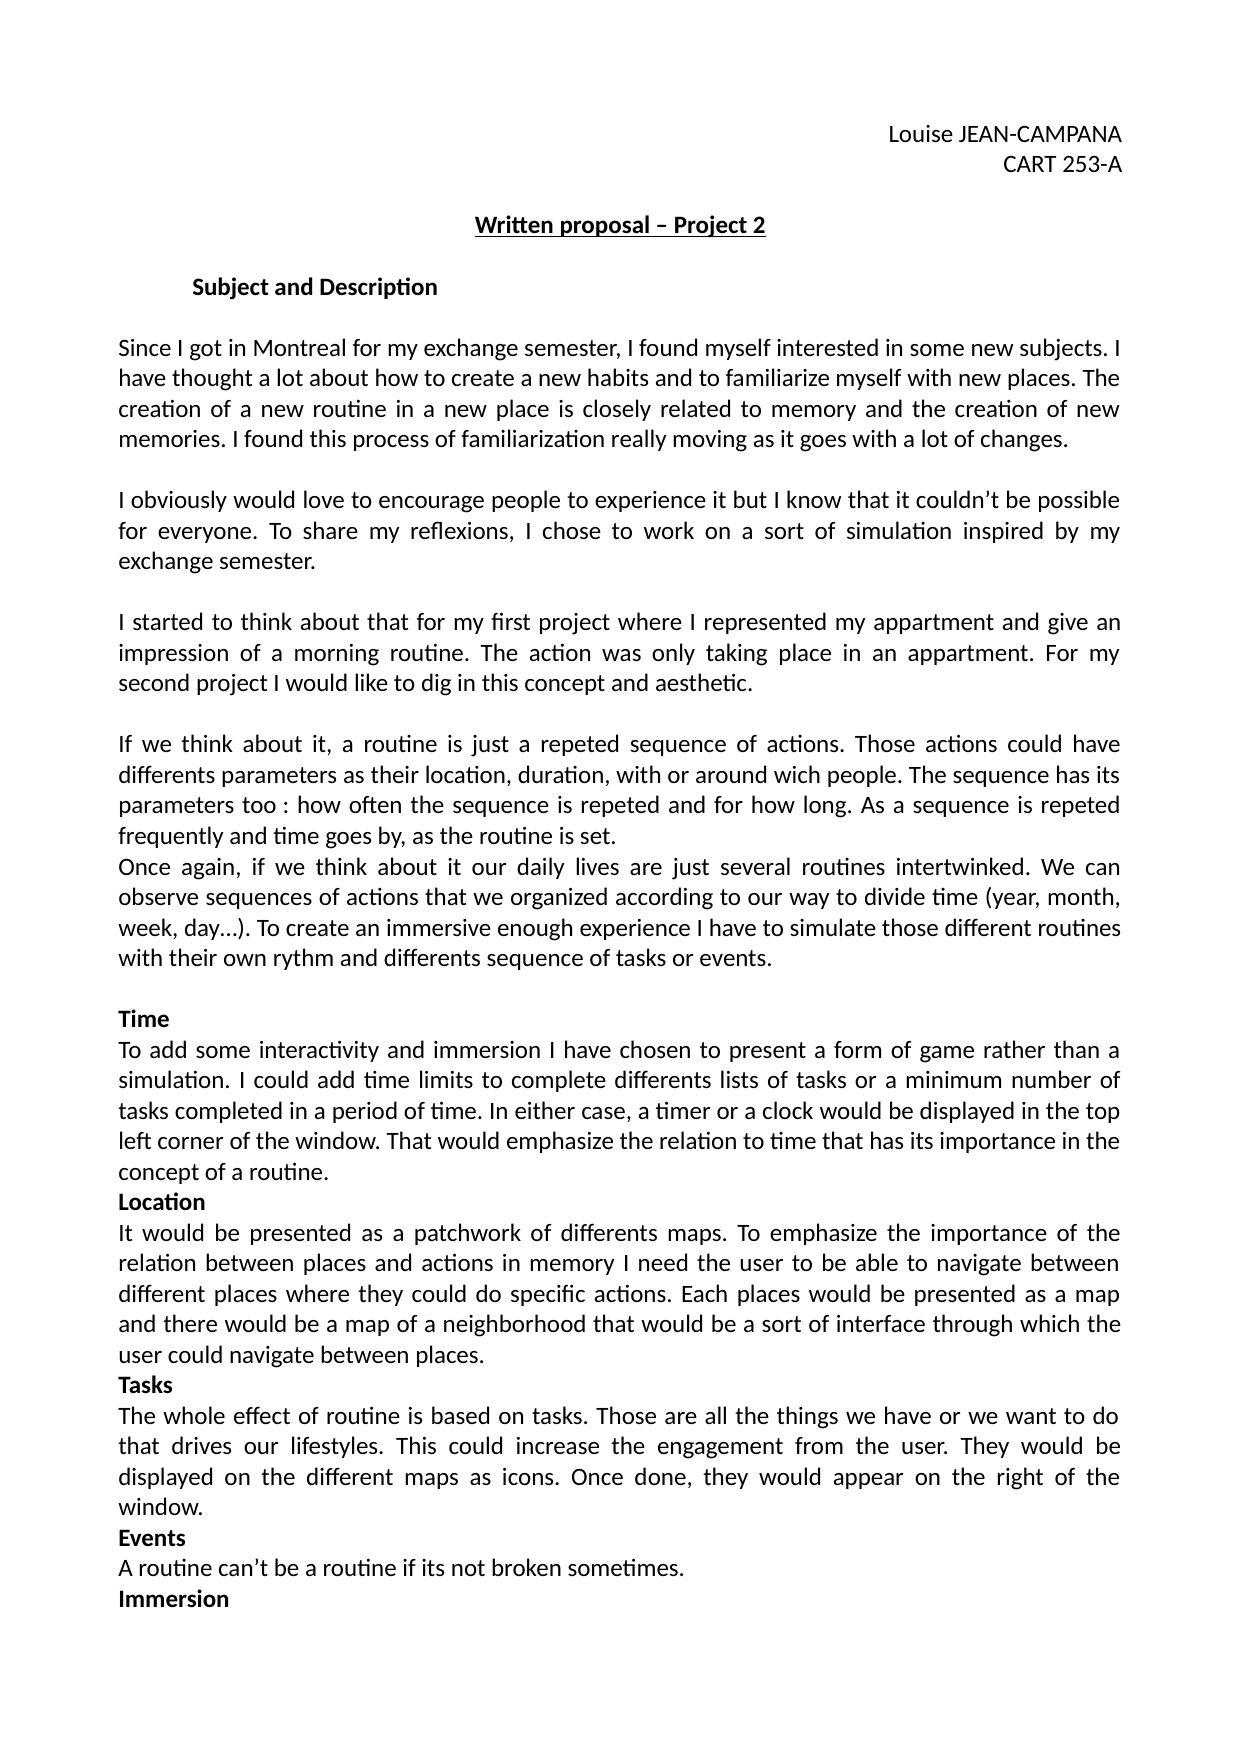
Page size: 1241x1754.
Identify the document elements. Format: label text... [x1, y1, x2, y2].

text A routine can’t be a routine if its not broken sometimes. [118, 1553, 1122, 1583]
text I obviously would love to encourage people to experience it but I know that it couldn’t be possible for everyone. To share my reflexions, I chose to work on a sort of simulation inspired by my exchange semester. [118, 484, 1122, 576]
text Tasks [118, 1369, 1122, 1400]
text CART 253-A [118, 149, 1122, 179]
text The whole effect of routine is based on tasks. Those are all the things we have or we want to do that drives our lifestyles. This could increase the engagement from the user. They would be displayed on the different maps as icons. Once done, they would appear on the right of the window. [118, 1400, 1122, 1522]
text Time [118, 1003, 1122, 1034]
text Written proposal – Project 2 [118, 210, 1122, 240]
text I started to think about that for my first project where I represented my appartment and give an impression of a morning routine. The action was only taking place in an appartment. For my second project I would like to dig in this concept and aesthetic. [118, 606, 1122, 698]
text It would be presented as a patchwork of differents maps. To emphasize the importance of the relation between places and actions in memory I need the user to be able to navigate between different places where they could do specific actions. Each places would be presented as a map and there would be a map of a neighborhood that would be a sort of interface through which the user could navigate between places. [118, 1217, 1122, 1369]
text Since I got in Montreal for my exchange semester, I found myself interested in some new subjects. I have thought a lot about how to create a new habits and to familiarize myself with new places. The creation of a new routine in a new place is closely related to memory and the creation of new memories. I found this process of familiarization really moving as it goes with a lot of changes. [118, 332, 1122, 454]
text If we think about it, a routine is just a repeted sequence of actions. Those actions could have differents parameters as their location, duration, with or around wich people. The sequence has its parameters too : how often the sequence is repeted and for how long. As a sequence is repeted frequently and time goes by, as the routine is set. [118, 728, 1122, 851]
text Immersion [118, 1583, 1122, 1614]
text To add some interactivity and immersion I have chosen to present a form of game rather than a simulation. I could add time limits to complete differents lists of tasks or a minimum number of tasks completed in a period of time. In either case, a timer or a clock would be displayed in the top left corner of the window. That would emphasize the relation to time that has its importance in the concept of a routine. [118, 1034, 1122, 1186]
text Location [118, 1186, 1122, 1217]
text Events [118, 1522, 1122, 1553]
text Subject and Description [118, 271, 1122, 301]
text Once again, if we think about it our daily lives are just several routines intertwinked. We can observe sequences of actions that we organized according to our way to divide time (year, month, week, day…). To create an immersive enough experience I have to simulate those different routines with their own rythm and differents sequence of tasks or events. [118, 851, 1122, 973]
text Louise JEAN-CAMPANA [118, 118, 1122, 149]
